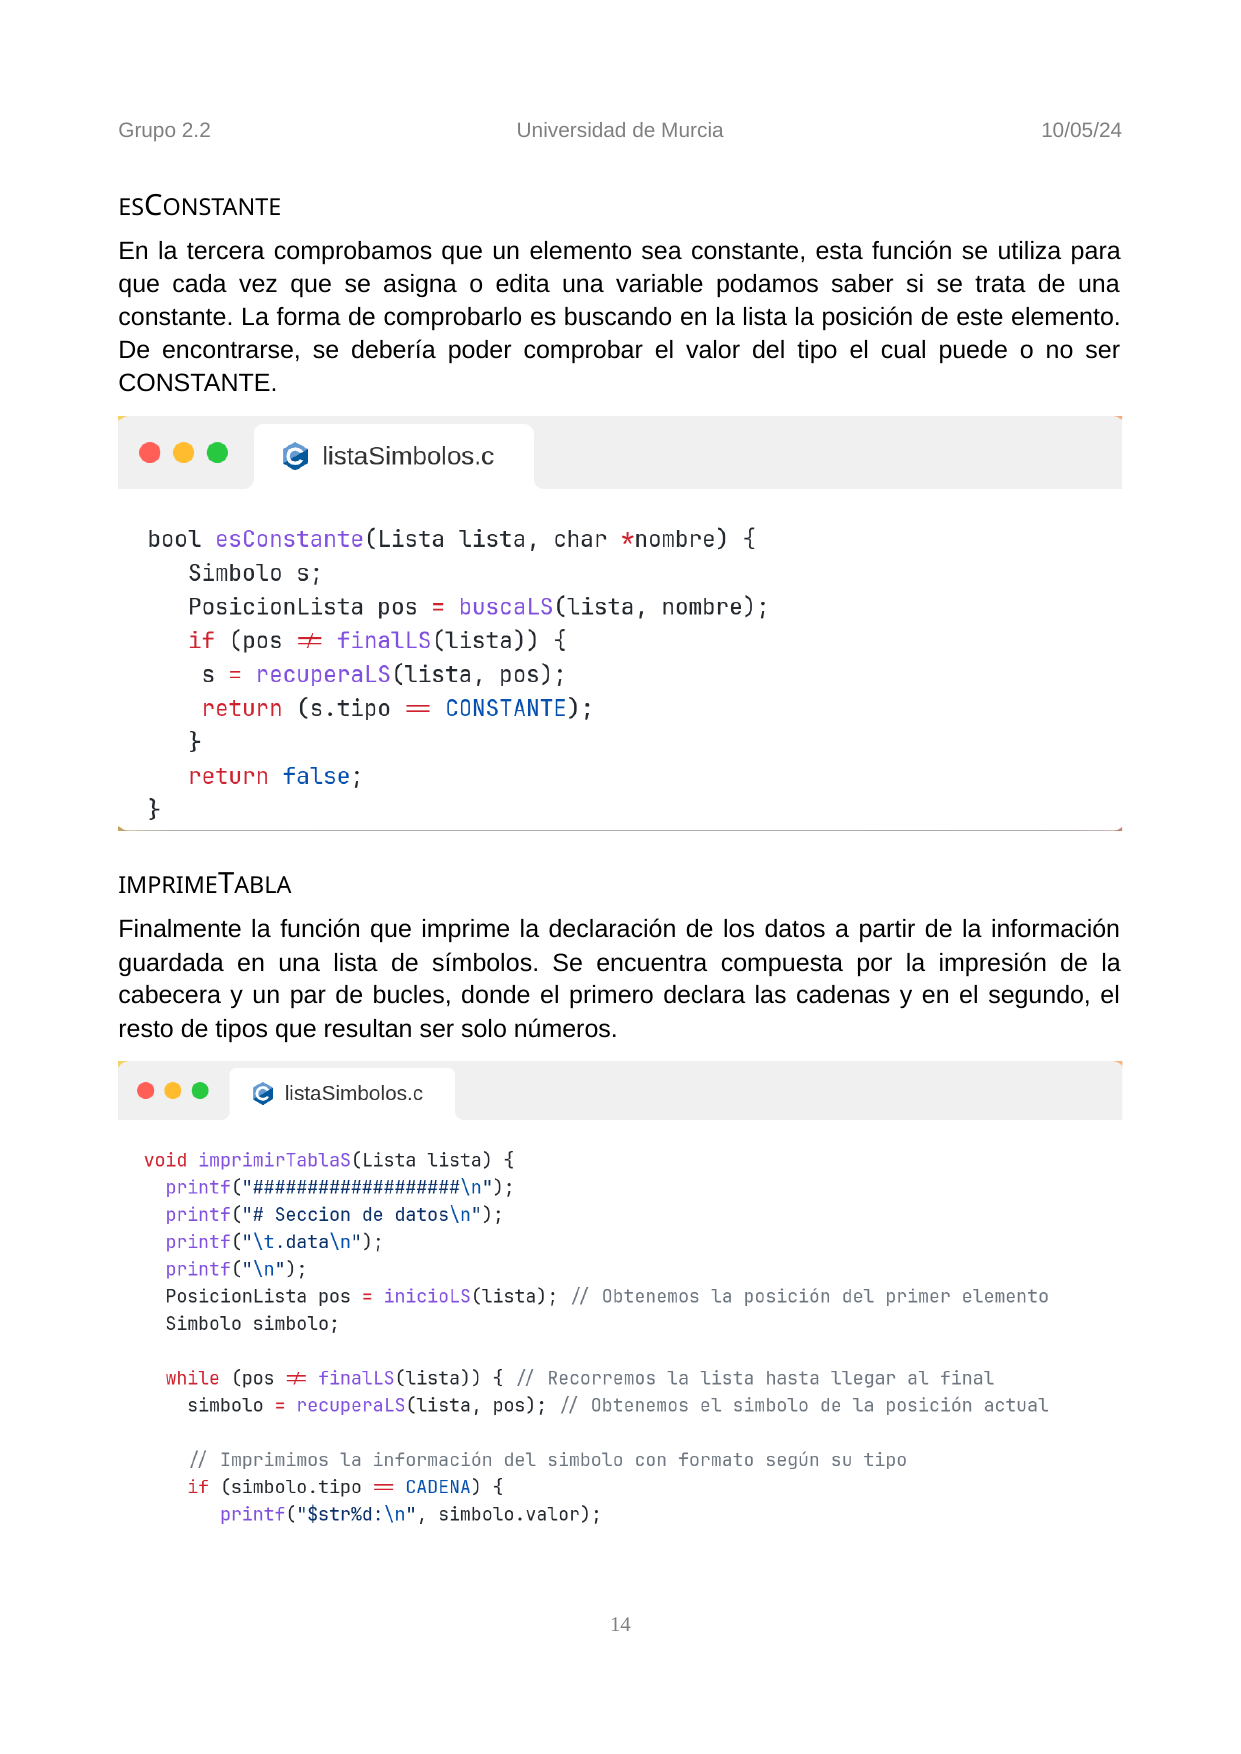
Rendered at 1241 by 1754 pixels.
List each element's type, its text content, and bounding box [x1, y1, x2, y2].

text Finalmente la función que imprime la declaración de los datos a partir de la información guardada en una lista de símbolos. Se encuentra compuesta por la impresión de la cabecera y un par de bucles, donde el primero declara las cadenas y en el segundo, el resto de tipos que resultan ser solo números. [118, 914, 1122, 1042]
subtitle esConstante [118, 184, 1122, 224]
text En la tercera comprobamos que un elemento sea constante, esta función se utiliza para que cada vez que se asigna o edita una variable podamos saber si se trata de una constante. La forma de comprobarlo es buscando en la lista la posición de este elemento. De encontrarse, se debería poder comprobar el valor del tipo el cual puede o no ser CONSTANTE. [118, 236, 1122, 397]
subtitle imprimeTabla [118, 862, 1122, 902]
picture [118, 416, 1123, 831]
